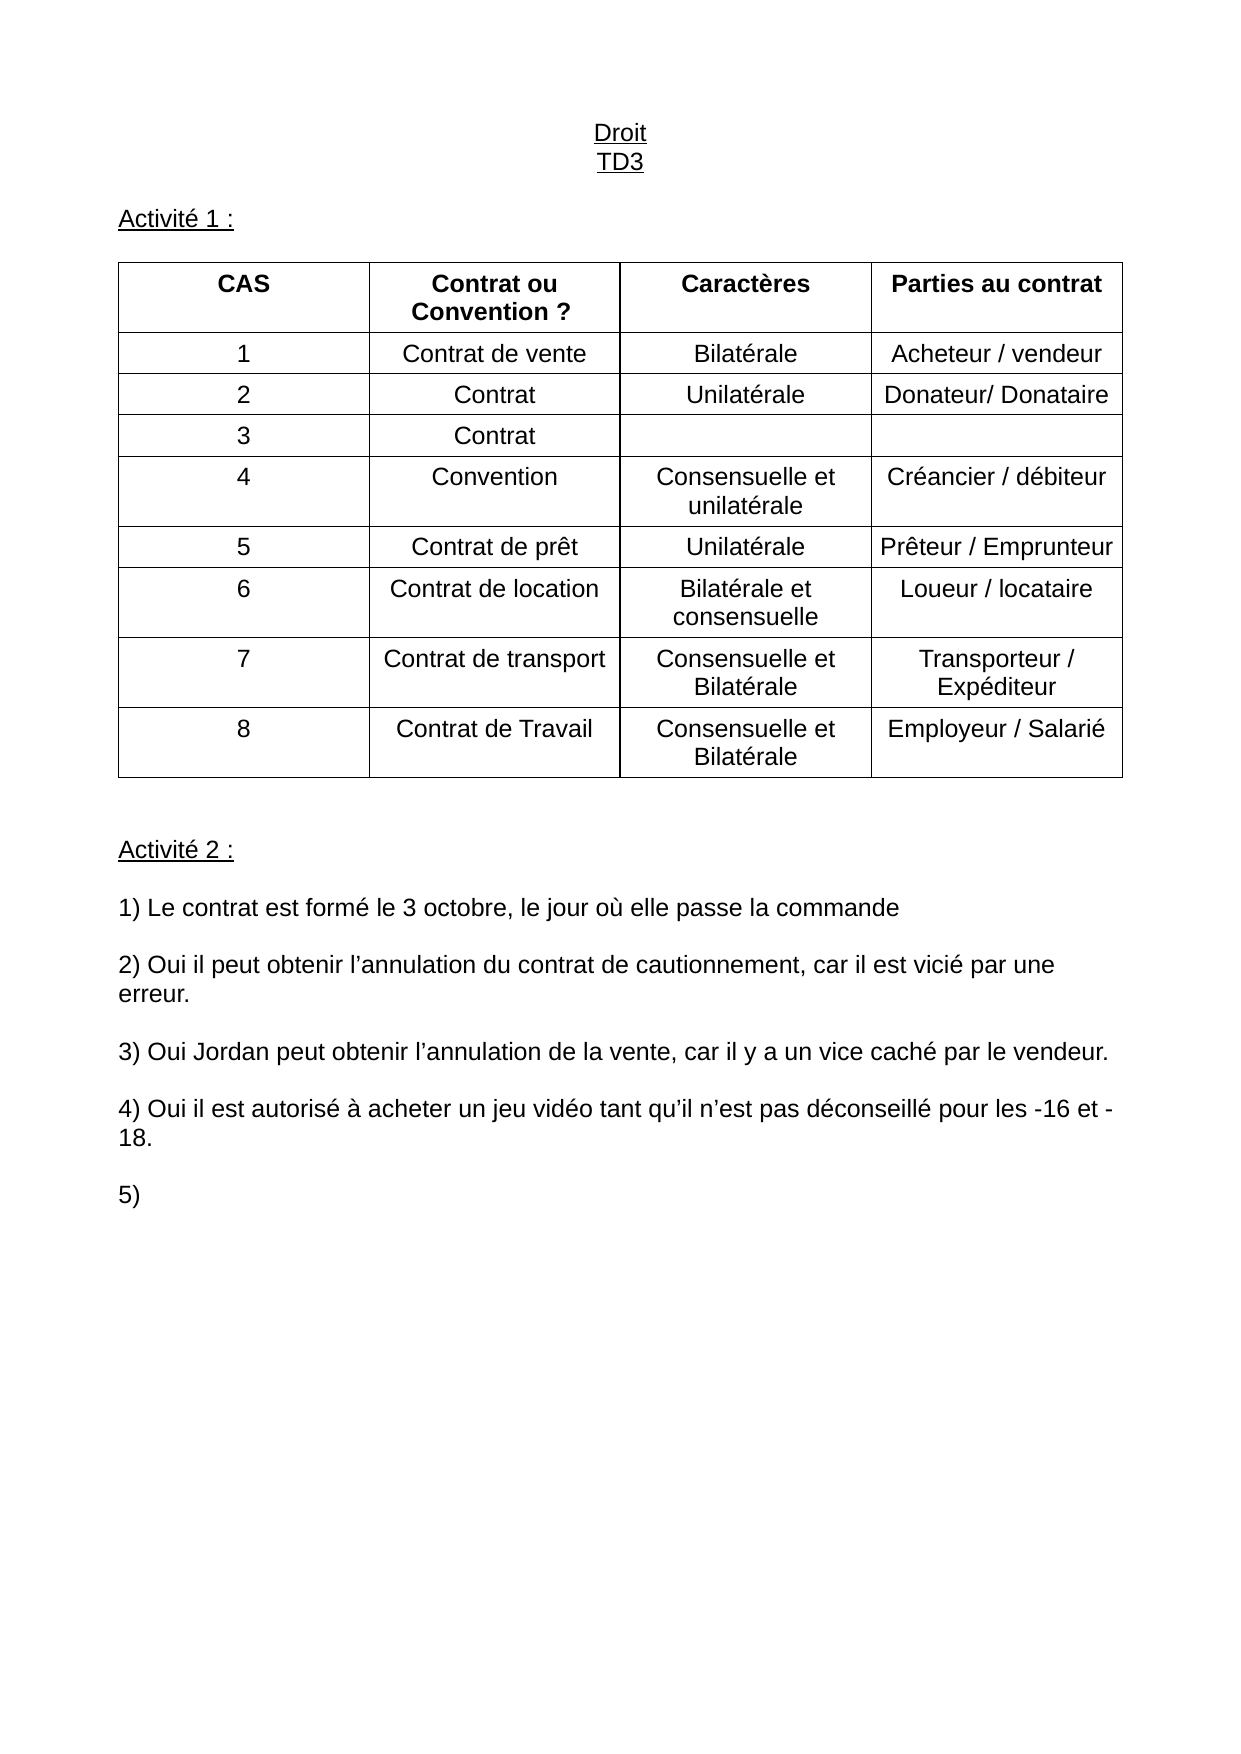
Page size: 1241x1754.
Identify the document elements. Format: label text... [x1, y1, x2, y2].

table_cell 7 [119, 638, 369, 707]
table_cell Prêteur / Emprunteur [872, 527, 1122, 567]
table_cell 2 [119, 374, 369, 414]
table_cell Donateur/ Donataire [872, 374, 1122, 414]
table_cell Acheteur / vendeur [872, 333, 1122, 373]
table_cell Unilatérale [621, 527, 871, 567]
table_cell Convention [370, 457, 619, 526]
table_cell Contrat de vente [370, 333, 619, 373]
text Droit [118, 118, 1122, 147]
table_header Caractères [621, 263, 871, 332]
table_cell Consensuelle et unilatérale [621, 457, 871, 526]
table_cell Contrat de transport [370, 638, 619, 707]
table_cell [621, 415, 871, 456]
text 5) [118, 1180, 1122, 1209]
table_cell Contrat de prêt [370, 527, 619, 567]
table_header Contrat ou Convention ? [370, 263, 619, 332]
table_cell Consensuelle et Bilatérale [621, 708, 871, 777]
table_cell Bilatérale [621, 333, 871, 373]
text 1) Le contrat est formé le 3 octobre, le jour où elle passe la commande [118, 893, 1122, 922]
text 4) Oui il est autorisé à acheter un jeu vidéo tant qu’il n’est pas déconseillé pour les -16 et -18. [118, 1094, 1122, 1152]
table_cell Employeur / Salarié [872, 708, 1122, 777]
text TD3 [118, 147, 1122, 176]
table_cell Contrat [370, 374, 619, 414]
table_cell Créancier / débiteur [872, 457, 1122, 526]
table_cell Transporteur / Expéditeur [872, 638, 1122, 707]
table_cell 5 [119, 527, 369, 567]
table_cell Contrat [370, 415, 619, 456]
table_cell 1 [119, 333, 369, 373]
table_cell Consensuelle et Bilatérale [621, 638, 871, 707]
text Activité 1 : [118, 204, 1122, 233]
table_cell 8 [119, 708, 369, 777]
text Activité 2 : [118, 835, 1122, 864]
table_cell 4 [119, 457, 369, 526]
table_cell Loueur / locataire [872, 568, 1122, 637]
table_cell Unilatérale [621, 374, 871, 414]
table_cell Contrat de location [370, 568, 619, 637]
table_header CAS [119, 263, 369, 332]
table_header Parties au contrat [872, 263, 1122, 332]
table_cell Bilatérale et consensuelle [621, 568, 871, 637]
text 2) Oui il peut obtenir l’annulation du contrat de cautionnement, car il est vicié par une erreur. [118, 950, 1122, 1008]
table_cell 6 [119, 568, 369, 637]
table_cell Contrat de Travail [370, 708, 619, 777]
table_cell [872, 415, 1122, 456]
table_cell 3 [119, 415, 369, 456]
text 3) Oui Jordan peut obtenir l’annulation de la vente, car il y a un vice caché par le vendeur. [118, 1037, 1122, 1065]
